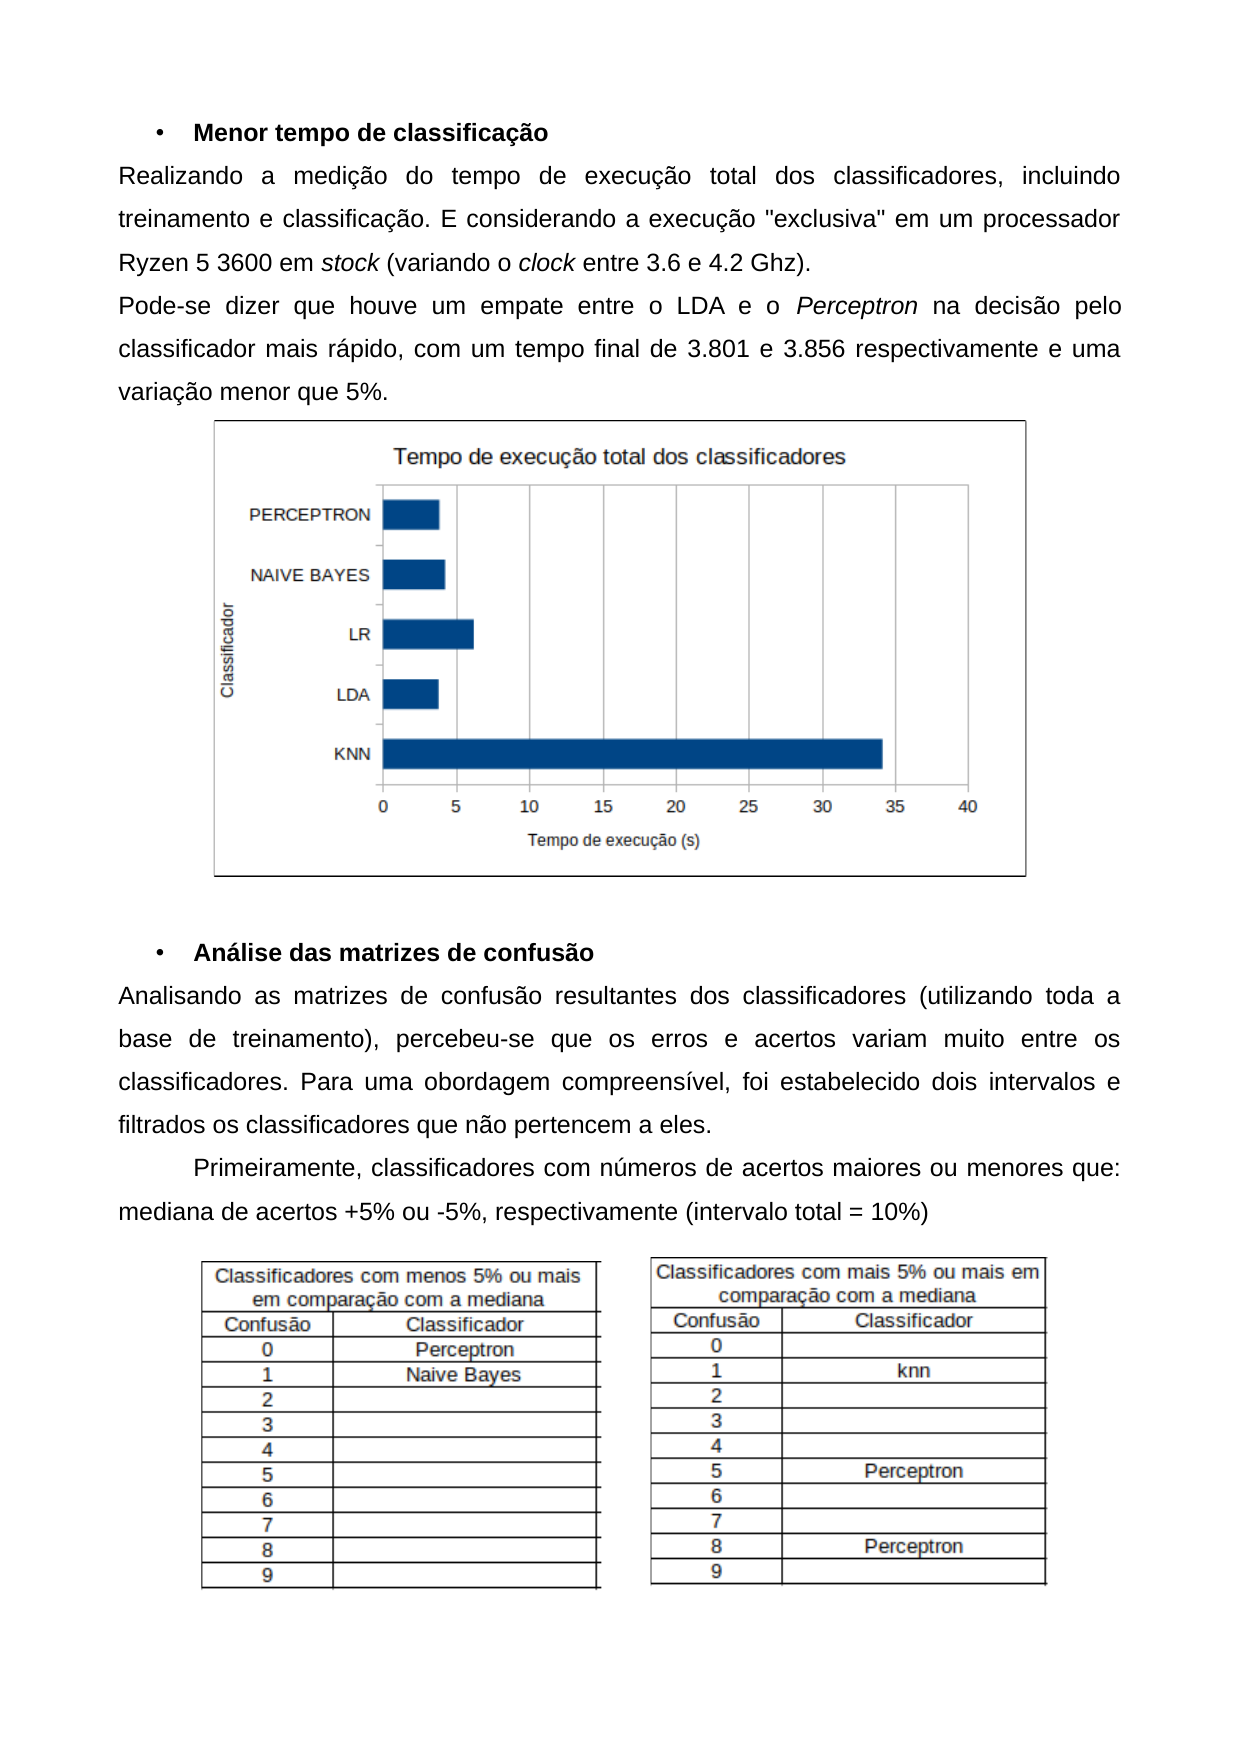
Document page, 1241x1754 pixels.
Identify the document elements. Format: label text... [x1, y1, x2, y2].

list Análise das matrizes de confusão [156, 938, 1122, 966]
picture [213, 420, 1027, 877]
text Realizando a medição do tempo de execução total dos classificadores, incluindo treinamento e classificação. E considerando a execução "exclusiva" em um processador Ryzen 5 3600 em stock (variando o clock entre 3.6 e 4.2 Ghz). [118, 161, 1122, 276]
text Analisando as matrizes de confusão resultantes dos classificadores (utilizando toda a base de treinamento), percebeu-se que os erros e acertos variam muito entre os classificadores. Para uma obordagem compreensível, foi estabelecido dois intervalos e filtrados os classificadores que não pertencem a eles. [118, 981, 1122, 1139]
picture [650, 1257, 1051, 1605]
text Pode-se dizer que houve um empate entre o LDA e o Perceptron na decisão pelo classificador mais rápido, com um tempo final de 3.801 e 3.856 respectivamente e uma variação menor que 5%. [118, 291, 1122, 406]
text Primeiramente, classificadores com números de acertos maiores ou menores que: mediana de acertos +5% ou -5%, respectivamente (intervalo total = 10%) [118, 1153, 1122, 1225]
picture [201, 1261, 602, 1609]
list Menor tempo de classificação [156, 118, 1122, 147]
